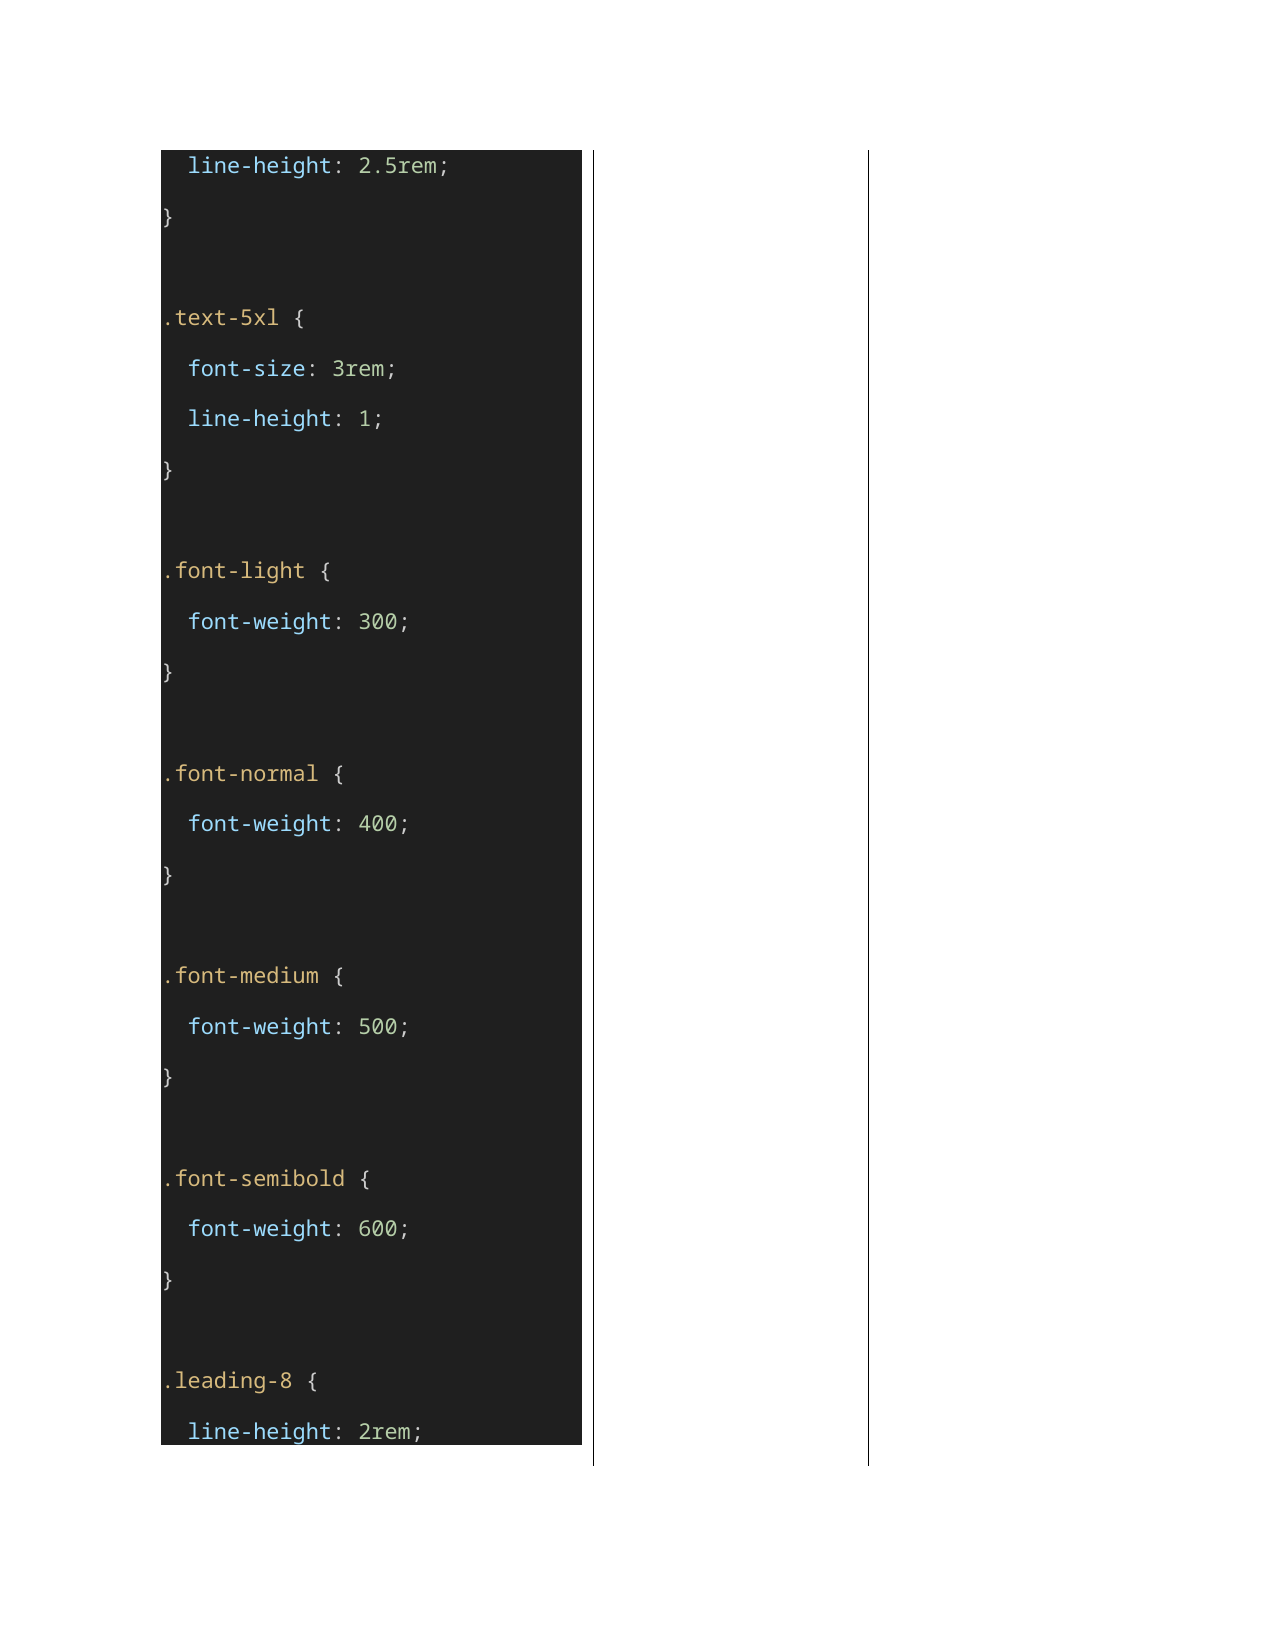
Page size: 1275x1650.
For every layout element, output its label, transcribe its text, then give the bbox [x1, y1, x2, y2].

table_header # tooplate-antique-café.css body { font-family: 'Raleway', sans-serif; background-color: #1924f5; } p a { color: rgb(15, 15, 1); } p a:hover { color: #9FF; } #about p a { color: #066; } #about p a:hover { color: #F36; } #contact p a { color: #066; } footer span a { color: #f3e6e6; } .tm-logo-font { font-family: 'Oswald', sans-serif; } .tm-container { max-width: 1200px; } .parallax-window { min-height: 1064px; background: transparent; } .tm-text-yellow { color: #FC6; } .tm-text-gold { color: #131212; } .tm-text-go { color: #f5f2f2; } .tm-text-brown { color: #01060b; } .tm-text-green { color: #006666; } a.tm-bg-green:hover { background-color: #0a8585; } .tm-bg-brown { background-color: #5e3d17; } .tm-bg-green { background-color: #006666; } .tm-border-gold { border-color: #CC9966; } .tm-intro-width { max-width: 750px; } .tm-item-container { max-width: 1060px; } .input:focus { outline: none !important; border:1px solid #CC9966; box-shadow: 0 0 10px #b67533; } input::placeholder, textarea::placeholder { color: rgb(214, 212, 212); opacity: 1; } input:-ms-input-placeholder, textarea:-ms-input-placeholder { color: rgb(214, 212, 212); } input::-ms-input-placeholder, textarea::-ms-input-placeholder { color: rgb(214, 212, 212); } #tm-nav { z-index: 1000; transition: all 0.3s ease; } #tm-nav.scroll { background-color: rgba(0,0,0,0.7); } #tm-nav li a { border-bottom-color: transparent; transition: all 0.3s ease; } #tm-nav li a.current, #tm-nav li a:hover { border-bottom: 4px solid #090501; } .tm-text-2xl { font-size: 1.2rem; line-height: 2rem; } *, *:before, *:after { box-sizing: border-box; } html { font-size: 100%; } body { font-family: acumin-pro, system-ui, sans-serif; margin: 0; display: grid; grid-template-rows: auto 1fr auto; font-size: 14px; background-color: #515050; align-items: start; min-height: 100vh; } .footer { display: flex; flex-flow: row wrap; padding: 30px 30px 20px 30px; color: #0f0e0e; background-color: rgb(216, 243, 216); border-top: 3px solid #151515; image-rendering: calc(1); } .footer > * { flex: 1 100%; } .footer__addr { margin-right: 2em; margin-bottom: 2.5em; margin-left: 2em; } .footer__logo { font-family: 'Pacifico', cursive; font-weight: 400; text-transform: lowercase; font-size: 1.5rem; } .footer__addr h2 { margin-top: 1.3em; font-size: 15px; font-weight: 400; } .nav__title { font-weight: 600; font-size: 20px; } .footer address { font-style: normal; color: #609cf6; } .footer__btn { display: flex; align-items: center; justify-content: center; height: 36px; max-width: max-content; background-color: rgba(5, 5, 5, 0.943); border-radius: 100px; color: #f6f3f3; line-height: 0; margin: 0.6em 0; font-size: 1rem; padding: 0 1.3em; } .footer ul { list-style: none; padding-left: 0; } .footer li { line-height: 2em; } .footer a { text-decoration: none; } .footer__nav { display: flex; flex-flow: row wrap; } .footer__nav > * { flex: 1 50%; margin-right: 1.25em; font-size: 15px; } .footer__link > * { column-count: 1; column-gap: 0.5em; font-size: 15px; } .nav__title { color: #100f0f; column-gap: 2rem; } .nav__ul { color: #100f0f; column-gap: 2rem; } .nav__ul--extra { column-count: 1; column-gap: 1.5em; font-size: 15px; } .nav__item--extra { column-count: 2; column-gap: 0.5em; font-size: 15px; } .legal { display: flex; flex-wrap: wrap; color: #f8f1f1; } .legal__links { display: flex; align-items: center; } .heart { color: #2f2f2f; } @media screen and (min-width: 24.375em) { .legal .legal__links { margin-left: auto; } } @media screen and (min-width: 40.375em) { .footer__nav > * { flex: 1; } .nav__item--extra { flex-grow: 2; } .footer__addr { flex: 1 0px; } .footer__nav { flex: 2 0px; } } /* footer section end */ @media (min-width: 768px) { #tm-nav.scroll .tm-container { padding-top: 10px; padding-bottom: 10px; } } @media (max-width: 767px) { #tm-nav { width: auto; right: 0; border-radius: 5px; } } @media (max-width: 639px) { .parallax-window { min-height: 600px; } } @media (max-width: 370px) { .tm-menu-item { flex-direction: column; } .tm-menu-item-2 { flex-direction: column-reverse; } .tm-menu-item img { margin-bottom: 10px; } .tm-menu-item-2 img { margin-bottom: 10px; } } [594, 150, 868, 1466]
table_header #tailwind.css *, ::before, ::after { box-sizing: border-box; } html { -moz-tab-size: 4; -o-tab-size: 4; tab-size: 4; } html { line-height: 1.15; -webkit-text-size-adjust: 100%; } body { margin: 0; } body { font-family: system-ui, -apple-system, 'Segoe UI', Roboto, Helvetica, Arial, sans-serif, 'Apple Color Emoji', 'Segoe UI Emoji'; } hr { height: 0; color: inherit; } abbr[title] { -webkit-text-decoration: underline dotted; text-decoration: underline dotted; } b, strong { font-weight: bolder; } code, kbd, samp, pre { font-family: ui-monospace, SFMono-Regular, Consolas, 'Liberation Mono', Menlo, monospace; font-size: 1em; } small { font-size: 80%; } sub, sup { font-size: 75%; line-height: 0; position: relative; vertical-align: baseline; } sub { bottom: -0.25em; } sup { top: -0.5em; } table { text-indent: 0; border-color: inherit; } button, input, optgroup, select, textarea { font-family: inherit; font-size: 100%; line-height: 1.15; margin: 0; } button, select { text-transform: none; } button, [type='button'], [type='submit'] { -webkit-appearance: button; } legend { padding: 0; } progress { vertical-align: baseline; } summary { display: list-item; } blockquote, dl, dd, h1, h2, h3, h4, h5, h6, hr, figure, p, pre { margin: 0; } button { background-color: transparent; background-image: none; } fieldset { margin: 0; padding: 0; } ol, ul { list-style: none; margin: 0; padding: 0; } html { font-family: ui-sans-serif, system-ui, -apple-system, BlinkMacSystemFont, "Segoe UI", Roboto, "Helvetica Neue", Arial, "Noto Sans", sans-serif, "Apple Color Emoji", "Segoe UI Emoji", "Segoe UI Symbol", "Noto Color Emoji"; line-height: 1.5; } body { font-family: inherit; line-height: inherit; } *, ::before, ::after { box-sizing: border-box; border-width: 0; border-style: solid; border-color: currentColor; } hr { border-top-width: 1px; } img { border-style: solid; } textarea { resize: vertical; } input::-moz-placeholder, textarea::-moz-placeholder { opacity: 1; color: #9ca3af; } input:-ms-input-placeholder, textarea:-ms-input-placeholder { opacity: 1; color: #9ca3af; } input::placeholder, textarea::placeholder { opacity: 1; color: #9ca3af; } button { cursor: pointer; } table { border-collapse: collapse; } h1, h2, h3, h4, h5, h6 { font-size: inherit; font-weight: inherit; } a { color: inherit; text-decoration: inherit; } button, input, optgroup, select, textarea { padding: 0; line-height: inherit; color: inherit; } pre, code, kbd, samp { font-family: ui-monospace, SFMono-Regular, Menlo, Monaco, Consolas, "Liberation Mono", "Courier New", monospace; } img, svg, video, canvas, audio, iframe, embed, object { display: block; vertical-align: middle; } img, video { max-width: 100%; height: auto; } [hidden] { display: none; } *, ::before, ::after { --tw-border-opacity: 1; border-color: rgba(229, 231, 235, var(--tw-border-opacity)); } .container { width: 100%; } @media (min-width: 640px) { .container { max-width: 640px; } } @media (min-width: 768px) { .container { max-width: 768px; } } @media (min-width: 1024px) { .container { max-width: 1024px; } } @media (min-width: 1280px) { .container { max-width: 1280px; } } @media (min-width: 1536px) { .container { max-width: 1536px; } } .fixed { position: fixed; } .absolute { position: absolute; } .relative { position: relative; } .bottom-0 { bottom: 0px; } .left-0 { left: 0px; } .m-5 { margin: 1.25rem; } .mx-4 { margin-left: 1rem; margin-right: 1rem; } .mx-auto { margin-left: auto; margin-right: auto; } .mt-5 { margin-top: 1.25rem; } .mr-3 { margin-right: 0.75rem; } .mr-4 { margin-right: 1rem; } .mr-6 { margin-right: 1.5rem; } .mr-8 { margin-right: 2rem; } .mb-1 { margin-bottom: 0.25rem; } .mb-2 { margin-bottom: 0.5rem; } .mb-3 { margin-bottom: 0.75rem; } .mb-4 { margin-bottom: 1rem; } .mb-5 { margin-bottom: 1.25rem; } .mb-6 { margin-bottom: 1.5rem; } .mb-10 { margin-bottom: 2.5rem; } .mb-16 { margin-bottom: 4rem; } .ml-3 { margin-left: 0.75rem; } .block { display: block; } .inline-block { display: inline-block; } .flex { display: flex; } .table { display: table; } .hidden { display: none; } .w-full { width: 100%; } .flex-1 { flex: 1 1 0%; } @-webkit-keyframes spin { to { transform: rotate(360deg); } } @keyframes spin { to { transform: rotate(360deg); } } @-webkit-keyframes ping { 75%, 100% { transform: scale(2); opacity: 0; } } @keyframes ping { 75%, 100% { transform: scale(2); opacity: 0; } } @-webkit-keyframes pulse { 50% { opacity: .5; } } @keyframes pulse { 50% { opacity: .5; } } @-webkit-keyframes bounce { 0%, 100% { transform: translateY(-25%); -webkit-animation-timing-function: cubic-bezier(0.8,0,1,1); animation-timing-function: cubic-bezier(0.8,0,1,1); } 50% { transform: none; -webkit-animation-timing-function: cubic-bezier(0,0,0.2,1); animation-timing-function: cubic-bezier(0,0,0.2,1); } } @keyframes bounce { 0%, 100% { transform: translateY(-25%); -webkit-animation-timing-function: cubic-bezier(0.8,0,1,1); animation-timing-function: cubic-bezier(0.8,0,1,1); } 50% { transform: none; -webkit-animation-timing-function: cubic-bezier(0,0,0.2,1); animation-timing-function: cubic-bezier(0,0,0.2,1); } } .resize { resize: both; } .flex-col { flex-direction: column; } .items-start { align-items: flex-start; } .items-center { align-items: center; } .justify-end { justify-content: flex-end; } .justify-center { justify-content: center; } .justify-between { justify-content: space-between; } .justify-around { justify-content: space-around; } .rounded-md { border-radius: 0.375rem; } .rounded-lg { border-radius: 0.5rem; } .rounded-xl { border-radius: 0.75rem; } .border-b { border-bottom-width: 1px; } .bg-black { --tw-bg-opacity: 1; background-color: rgba(0, 0, 0, var(--tw-bg-opacity)); } .bg-white { --tw-bg-opacity: 1; background-color: rgba(255, 255, 255, var(--tw-bg-opacity)); } .bg-opacity-0 { --tw-bg-opacity: 0; } .bg-opacity-50 { --tw-bg-opacity: 0.5; } .bg-opacity-70 { --tw-bg-opacity: 0.7; } .bg-opacity-80 { --tw-bg-opacity: 0.8; } .p-8 { padding: 2rem; } .p-10 { padding: 2.5rem; } .p-12 { padding: 3rem; } .px-0 { padding-left: 0px; padding-right: 0px; } .px-2 { padding-left: 0.5rem; padding-right: 0.5rem; } .px-4 { padding-left: 1rem; padding-right: 1rem; } .px-8 { padding-left: 2rem; padding-right: 2rem; } .px-10 { padding-left: 2.5rem; padding-right: 2.5rem; } .px-12 { padding-left: 3rem; padding-right: 3rem; } .py-1 { padding-top: 0.25rem; padding-bottom: 0.25rem; } .py-2 { padding-top: 0.5rem; padding-bottom: 0.5rem; } .py-4 { padding-top: 1rem; padding-bottom: 1rem; } .py-6 { padding-top: 1.5rem; padding-bottom: 1.5rem; } .py-12 { padding-top: 3rem; padding-bottom: 3rem; } .py-20 { padding-top: 5rem; padding-bottom: 5rem; } .py-24 { padding-top: 6rem; padding-bottom: 6rem; } .pt-3 { padding-top: 0.75rem; } .pt-24 { padding-top: 6rem; } .pr-12 { padding-right: 3rem; } .pb-4 { padding-bottom: 1rem; } .pb-14 { padding-bottom: 3.5rem; } .pb-48 { padding-bottom: 12rem; } .pl-10 { padding-left: 2.5rem; } .text-center { text-align: center; } .text-right { text-align: right; } .text-lg { font-size: 1.125rem; line-height: 1.75rem; } .text-xl { font-size: 1.25rem; line-height: 1.75rem; } .text-2xl { font-size: 1.5rem; line-height: 2rem; } .text-3xl { font-size: 1.875rem; line-height: 2.25rem; } .text-4xl { font-size: 2.25rem; line-height: 2.5rem; } .text-5xl { font-size: 3rem; line-height: 1; } .font-light { font-weight: 300; } .font-normal { font-weight: 400; } .font-medium { font-weight: 500; } .font-semibold { font-weight: 600; } .leading-8 { line-height: 2rem; } .text-white { --tw-text-opacity: 1; color: rgba(255, 255, 255, var(--tw-text-opacity)); } .hover\:text-gray-200:hover { --tw-text-opacity: 1; color: rgba(229, 231, 235, var(--tw-text-opacity)); } .hover\:text-yellow-500:hover { --tw-text-opacity: 1; color: rgba(245, 158, 11, var(--tw-text-opacity)); } .hover\:text-yellow-600:hover { --tw-text-opacity: 1; color: rgba(217, 119, 6, var(--tw-text-opacity)); } *, ::before, ::after { --tw-shadow: 0 0 #0000; } *, ::before, ::after { --tw-ring-inset: var(--tw-empty,/*!*/ /*!*/); --tw-ring-offset-width: 0px; --tw-ring-offset-color: #fff; --tw-ring-color: rgba(59, 130, 246, 0.5); --tw-ring-offset-shadow: 0 0 #0000; --tw-ring-shadow: 0 0 #0000; } .transition { transition-property: background-color, border-color, color, fill, stroke, opacity, box-shadow, transform, filter, -webkit-backdrop-filter; transition-property: background-color, border-color, color, fill, stroke, opacity, box-shadow, transform, filter, backdrop-filter; transition-property: background-color, border-color, color, fill, stroke, opacity, box-shadow, transform, filter, backdrop-filter, -webkit-backdrop-filter; transition-timing-function: cubic-bezier(0.4, 0, 0.2, 1); transition-duration: 150ms; } @media (min-width: 640px) { .sm\:mr-12 { margin-right: 3rem; } .sm\:mb-3 { margin-bottom: 0.75rem; } .sm\:ml-6 { margin-left: 1.5rem; } .sm\:ml-auto { margin-left: auto; } .sm\:px-0 { padding-left: 0px; padding-right: 0px; } .sm\:px-8 { padding-left: 2rem; padding-right: 2rem; } .sm\:py-10 { padding-top: 2.5rem; padding-bottom: 2.5rem; } .sm\:py-48 { padding-top: 12rem; padding-bottom: 12rem; } .sm\:pt-48 { padding-top: 12rem; } .sm\:pb-60 { padding-bottom: 15rem; } .sm\:text-lg { font-size: 1.125rem; line-height: 1.75rem; } .sm\:text-xl { font-size: 1.25rem; line-height: 1.75rem; } } @media (min-width: 768px) { .md\:mt-0 { margin-top: 0px; } .md\:mb-0 { margin-bottom: 0px; } .md\:hidden { display: none; } .md\:flex-row { flex-direction: row; } .md\:py-3 { padding-top: 0.75rem; padding-bottom: 0.75rem; } .md\:py-6 { padding-top: 1.5rem; padding-bottom: 1.5rem; } } @media (min-width: 1024px) { .lg\:flex-row { flex-direction: row; } .lg\:items-stretch { align-items: stretch; } } @media (min-width: 1280px) { } @media (min-width: 1536px) { } [150, 150, 593, 1466]
table_header # tooplate-kool-form-pack.css :root { --body-bg-color: #181717; --white-color: #ffffff; --primary-color: #E07A5F; --secondary-color: #F2CC8F; --section-bg-color: #f0f8ff; --custom-btn-bg-color: #E07A5F; --custom-btn-bg-hover-color: #F2CC8F; --dark-color: #000000; --p-color: #717275; --link-hover-color: #F2CC8F; --body-font-family: 'Poppins', sans-serif; --heading-font-family: 'Unbounded', sans-serif; --h1-font-size: 62px; --h2-font-size: 36px; --h3-font-size: 28px; --h4-font-size: 24px; --h5-font-size: 22px; --h6-font-size: 20px; --p-font-size: 18px; --menu-font-size: 16px; --btn-font-size: 14px; --border-radius-large: 100px; --border-radius-medium: 20px; --border-radius-small: 10px; --font-weight-normal: 400; --font-weight-medium: 500; --font-weight-bold: 700; } body { background-color: var(--body-bg-color); font-family: var(--body-font-family); } h1, h2, h3, h4, h5, h6 { font-family: var(--heading-font-family); font-weight: var(--font-weight-medium); letter-spacing: -1px; } h1 { font-size: var(--h1-font-size); font-weight: var(--font-weight-bold); } h2 { font-size: var(--h2-font-size); font-weight: var(--font-weight-bold); } h3 { font-size: var(--h3-font-size); } h4 { font-size: var(--h4-font-size); } h5 { font-size: var(--h5-font-size); } h6 { font-size: var(--h6-font-size); } p { color: var(--p-color); font-size: var(--p-font-size); font-weight: var(--font-weight-normal); } ul li { color: var(--p-color); font-size: var(--p-font-size); font-weight: var(--font-weight-normal); } a, button { touch-action: manipulation; transition: all 0.3s; } a { display: inline-block; color: var(--secondary-color); text-decoration: none; } a:hover { color: var(--link-hover-color); } b, strong { font-weight: var(--font-weight-bold); } /*--------------------------------------- SECTION -----------------------------------------*/ .section-bg { background-color: var(--section-bg-color); } .section-padding { padding-top: 100px; padding-bottom: 100px; } ::selection { background-color: var(--primary-color); color: var(--white-color); } .page-404-title { color: var(--primary-color); font-size: 100px; } .page-404-title + h3 { color: var(--secondary-color); } /*--------------------------------------- CUSTOM BUTTON -----------------------------------------*/ .custom-btn { background: var(--custom-btn-bg-color); border: 2px solid transparent; border-radius: var(--border-radius-large); color: var(--white-color); font-size: var(--btn-font-size); font-weight: var(--font-weight-bold); line-height: normal; transition: all 0.3s; padding: 6px 18px; } .custom-btn:hover { background: var(--custom-btn-bg-hover-color); color: var(--white-color); } .custom-border-btn { background: transparent; border: 2px solid var(--secondary-color); color: var(--secondary-color); } .custom-border-btn:hover { background: var(--secondary-color); border-color: transparent; color: var(--white-color); } .custom-btn-bg-white { border-color: var(--white-color); color: var(--white-color); } .custom-btn-group .link { color: var(--white-color); font-weight: var(--font-weight-medium); } .custom-btn-group .link:hover { color: var(--link-hover-color); } /*--------------------------------------- SITE HEADER -----------------------------------------*/ .site-header { position: absolute; z-index: 22; top: 0; right: 0; left: 0; padding-top: 30px; padding-bottom: 30px; } .site-header .container { background-color: rgba(0, 0, 0, 0.65); border-radius: var(--border-radius-large); padding: 15px 25px; max-height: 70px; } .site-header-text { color: var(--white-color); font-size: var(--p-font-size); font-weight: var(--font-weight-bold); } .site-header-text span { margin-left: 20px; color: yellow; } .site-header .social-icon { max-height: 35px; } .site-header-text ul { margin-left: 30px; color: rgb(248, 248, 12); } .offcanvas { background-color: rgba(0, 0, 0, 0.85); padding: 30px; } .offcanvas.offcanvas-end { border-left: 0; } .offcanvas-header .btn-close { filter: brightness(0) invert(1); transition: all 0.3s; } .offcanvas-header .btn-close:hover { transform: rotate(180deg); } .offcanvas-icon { font-size: var(--h3-font-size); color: var(--white-color); margin-left: 15px; } .offcanvas nav ul { margin: 0; padding: 0; } .offcanvas nav ul li { list-style: none; display: block; } .offcanvas nav ul li a { color: var(--white-color); font-family: var(--heading-font-family); font-size: var(--p-font-size); font-weight: var(--font-weight-medium); display: inline-block; margin-top: 5px; margin-bottom: 5px; } .offcanvas nav ul li a:hover, .offcanvas nav ul li a.active { color: var(--link-hover-color); } /*--------------------------------------- HERO -----------------------------------------*/ .hero-section { position: relative; overflow: hidden; height: 100vh; min-height: 675px; padding-top: 100px; padding-bottom: 100px; } .hero-bg { background-image: url('../images/people-practicing-social-integration.jpg'); background-repeat: no-repeat; background-position: center; background-size: cover; } .hero-bg::after { content: ""; background: linear-gradient(to top, var(--dark-color), transparent 200%); position: absolute; top: 0; left: 0; width: 100%; height: 100%; pointer-events: none; } .hero-bg .container { position: relative; z-index: 2; } .hero-section small { color: var(--primary-color); display: block; font-size: var(--btn-font-size); font-style: italic; position: relative; padding-left: 75px; } .hero-section small::before { content: ""; background-color: var(--white-color); width: 50px; height: 2px; position: absolute; top: 50%; left: 35px; transform: translate(-50%, 0); } .video-wrap { z-index: -100; } .custom-video { position: absolute; top: 0; left: 0; object-fit: cover; width: 100%; height: 100%; } .hero-title { color: var(--white-color); } /*--------------------------------------- COUNTDOWN -----------------------------------------*/ .countdown { padding-left: 0; } .countdown-title { color: var(--white-color); } .countdown-item { list-style: none; flex: 0 0 13%; margin: 15px; } .countdown-text { color: var(--section-bg-color); font-size: var(--p-font-size); font-style: italic; } /*--------------------------------------- MODAL EMAIL FORM -----------------------------------------*/ .modal-content { background-color: var(--dark-color); border-radius: 0; position: relative; } .modal-content::after { content: ""; background-color: var(--custom-btn-bg-color); border: 50px solid var(--secondary-color); border-radius: 100%; position: absolute; top: -100px; right: -120px; width: 250px; height: 250px; pointer-events: none; } .modal-header, .modal-body, .modal-footer { padding: 30px 40px; } .modal-header { background-color: var(--dark-color); border-radius: 0; border-bottom: 0; padding: 0; } .modal-body h2 { color: var(--white-color); font-size: var(--h4-font-size); position: relative; bottom: 30px; } .modal-header .btn-close { filter: brightness(0) invert(1); position: relative; z-index: 22; top: 20px; right: 20px; transition: all 0.3s; } .modal-header .btn-close:hover { transform: rotate(180deg); } .modal-body, .modal-footer { position: relative; z-index: 2; } .modal-footer { border-top: 0; padding-top: 0; } .modal-footer p { font-size: var(--btn-font-size); } /*--------------------------------------- CUSTOM FORM -----------------------------------------*/ .custom-form .form-control { border-radius: var(--border-radius-large); border-width: 2px; box-shadow: none; color: var(--p-color); margin-bottom: 20px; padding: 10px; padding-left: 20px; outline: none; } .custom-form .form-control:focus, .custom-form .form-control:hover { border-color: var(--primary-color); } .form-check-input:checked { background-color: var(--primary-color); border-color: var(--primary-color); } .form-floating>label { padding-left: 20px; } .custom-form button[type="submit"] { background: var(--custom-btn-bg-color); border: none; border-radius: var(--border-radius-large); color: var(--white-color); font-family: var(--heading-font-family); font-size: var(--p-font-size); font-weight: var(--font-weight-bold); transition: all 0.3s; margin-bottom: 0; padding-left: 10px; } .custom-form button[type="submit"]:hover, .custom-form button[type="submit"]:focus { background: var(--custom-btn-bg-hover-color); border-color: transparent; } .custom-form .form-check-label { color: var(--p-color); } .contact-form .form-floating>textarea { border-radius: var(--border-radius-medium); height: 110px; } .login-form .custom-btn { font-family: var(--heading-font-family); padding: 10.25px 35px; font-size: var(--p-font-size); } /*--------------------------------------- SOCIAL ICON -----------------------------------------*/ .social-icon { margin: 0; padding: 0; } .social-icon-item { list-style: none; display: inline-block; vertical-align: top; } .social-icon-link { border-radius: var(--border-radius-large); color: var(--white-color); font-size: var(--btn-font-size); display: block; margin-right: 5px; text-align: center; width: 35px; height: 35px; line-height: 36px; transition: background 0.2s, color 0.2s; } .social-icon-link:hover { background: var(--primary-color); color: var(--white-color); } /*--------------------------------------- RESPONSIVE STYLES -----------------------------------------*/ @media screen and (max-width: 991px) { h1 { font-size: 36px; } h2 { font-size: 28px; } h3 { font-size: 22px; } h4 { font-size: 20px; } h5 { font-size: 18px; } h6 { font-size: 16px; } .section-padding { padding-top: 50px; padding-bottom: 50px; } } @media screen and (max-width: 480px) { .site-header .social-icon { display: none !important; } .offcanvas-icon { margin-left: 10px; } .countdown-item { margin: 10px; } } [869, 150, 1169, 1466]
